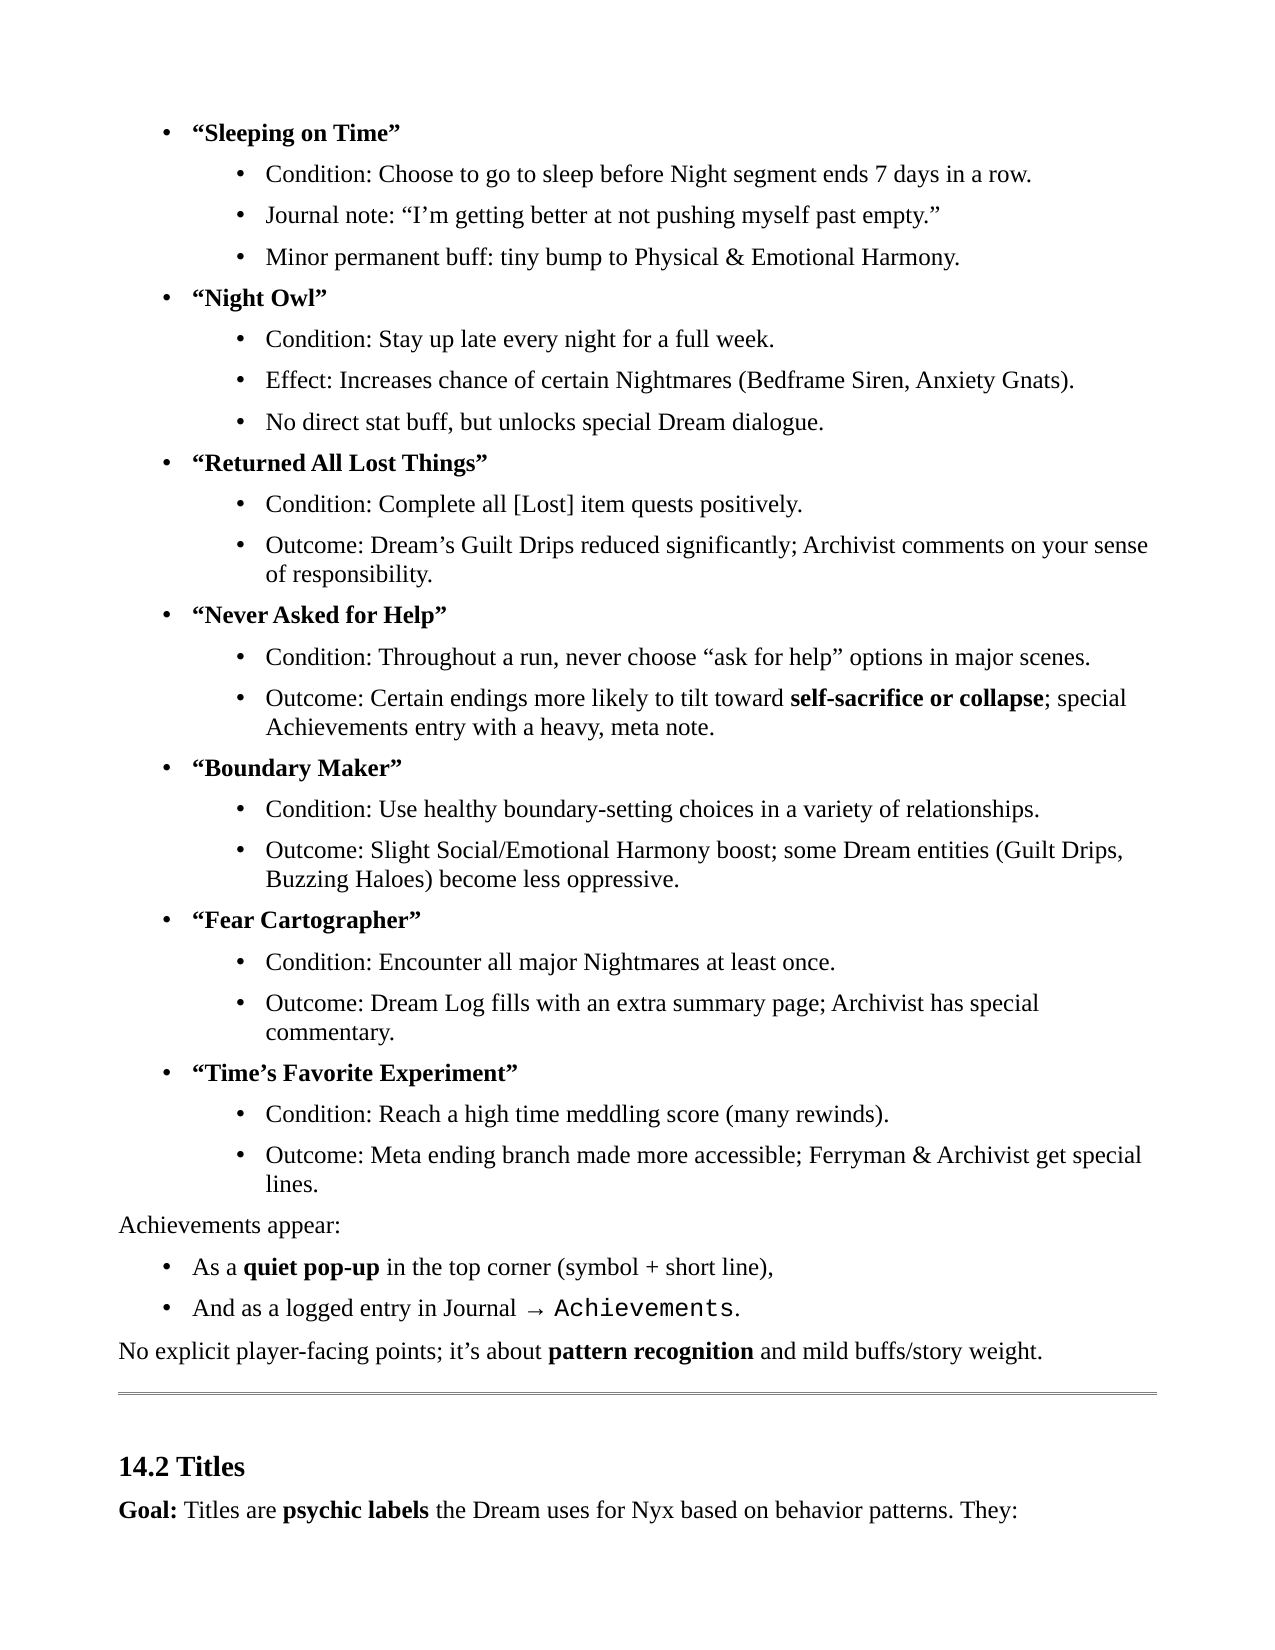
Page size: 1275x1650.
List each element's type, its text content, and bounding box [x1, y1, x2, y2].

list Minor permanent buff: tiny bump to Physical & Emotional Harmony. [236, 242, 1157, 271]
list Outcome: Slight Social/Emotional Harmony boost; some Dream entities (Guilt Drips, Buzzing Haloes) become less oppressive. [236, 836, 1157, 893]
list Condition: Choose to go to sleep before Night segment ends 7 days in a row. [236, 159, 1157, 188]
list As a quiet pop-up in the top corner (symbol + short line), [162, 1252, 1157, 1281]
list Condition: Reach a high time meddling score (many rewinds). [236, 1099, 1157, 1128]
list Outcome: Dream’s Guilt Drips reduced significantly; Archivist comments on your sense of responsibility. [236, 531, 1157, 588]
list “Never Asked for Help” [162, 601, 1157, 629]
list “Time’s Favorite Experiment” [162, 1058, 1157, 1087]
text Achievements appear: [118, 1211, 1157, 1239]
list “Night Owl” [162, 283, 1157, 312]
list Condition: Complete all [Lost] item quests positively. [236, 489, 1157, 518]
list “Fear Cartographer” [162, 906, 1157, 934]
list Journal note: “I’m getting better at not pushing myself past empty.” [236, 201, 1157, 229]
list And as a logged entry in Journal → Achievements. [162, 1293, 1157, 1324]
list “Sleeping on Time” [162, 118, 1157, 147]
list Outcome: Meta ending branch made more accessible; Ferryman & Archivist get special lines. [236, 1141, 1157, 1198]
list Condition: Encounter all major Nightmares at least once. [236, 947, 1157, 976]
list Condition: Use healthy boundary-setting choices in a variety of relationships. [236, 794, 1157, 823]
list Condition: Throughout a run, never choose “ask for help” options in major scenes. [236, 642, 1157, 671]
list “Returned All Lost Things” [162, 448, 1157, 477]
list No direct stat buff, but unlocks special Dream dialogue. [236, 407, 1157, 436]
text Goal: Titles are psychic labels the Dream uses for Nyx based on behavior patterns. They: [118, 1495, 1157, 1524]
list Outcome: Certain endings more likely to tilt toward self-sacrifice or collapse; special Achievements entry with a heavy, meta note. [236, 683, 1157, 741]
list “Boundary Maker” [162, 753, 1157, 782]
list Outcome: Dream Log fills with an extra summary page; Archivist has special commentary. [236, 988, 1157, 1046]
list Effect: Increases chance of certain Nightmares (Bedframe Siren, Anxiety Gnats). [236, 366, 1157, 394]
subtitle 14.2 Titles [118, 1449, 1157, 1482]
text No explicit player-facing points; it’s about pattern recognition and mild buffs/story weight. [118, 1336, 1157, 1365]
list Condition: Stay up late every night for a full week. [236, 324, 1157, 353]
